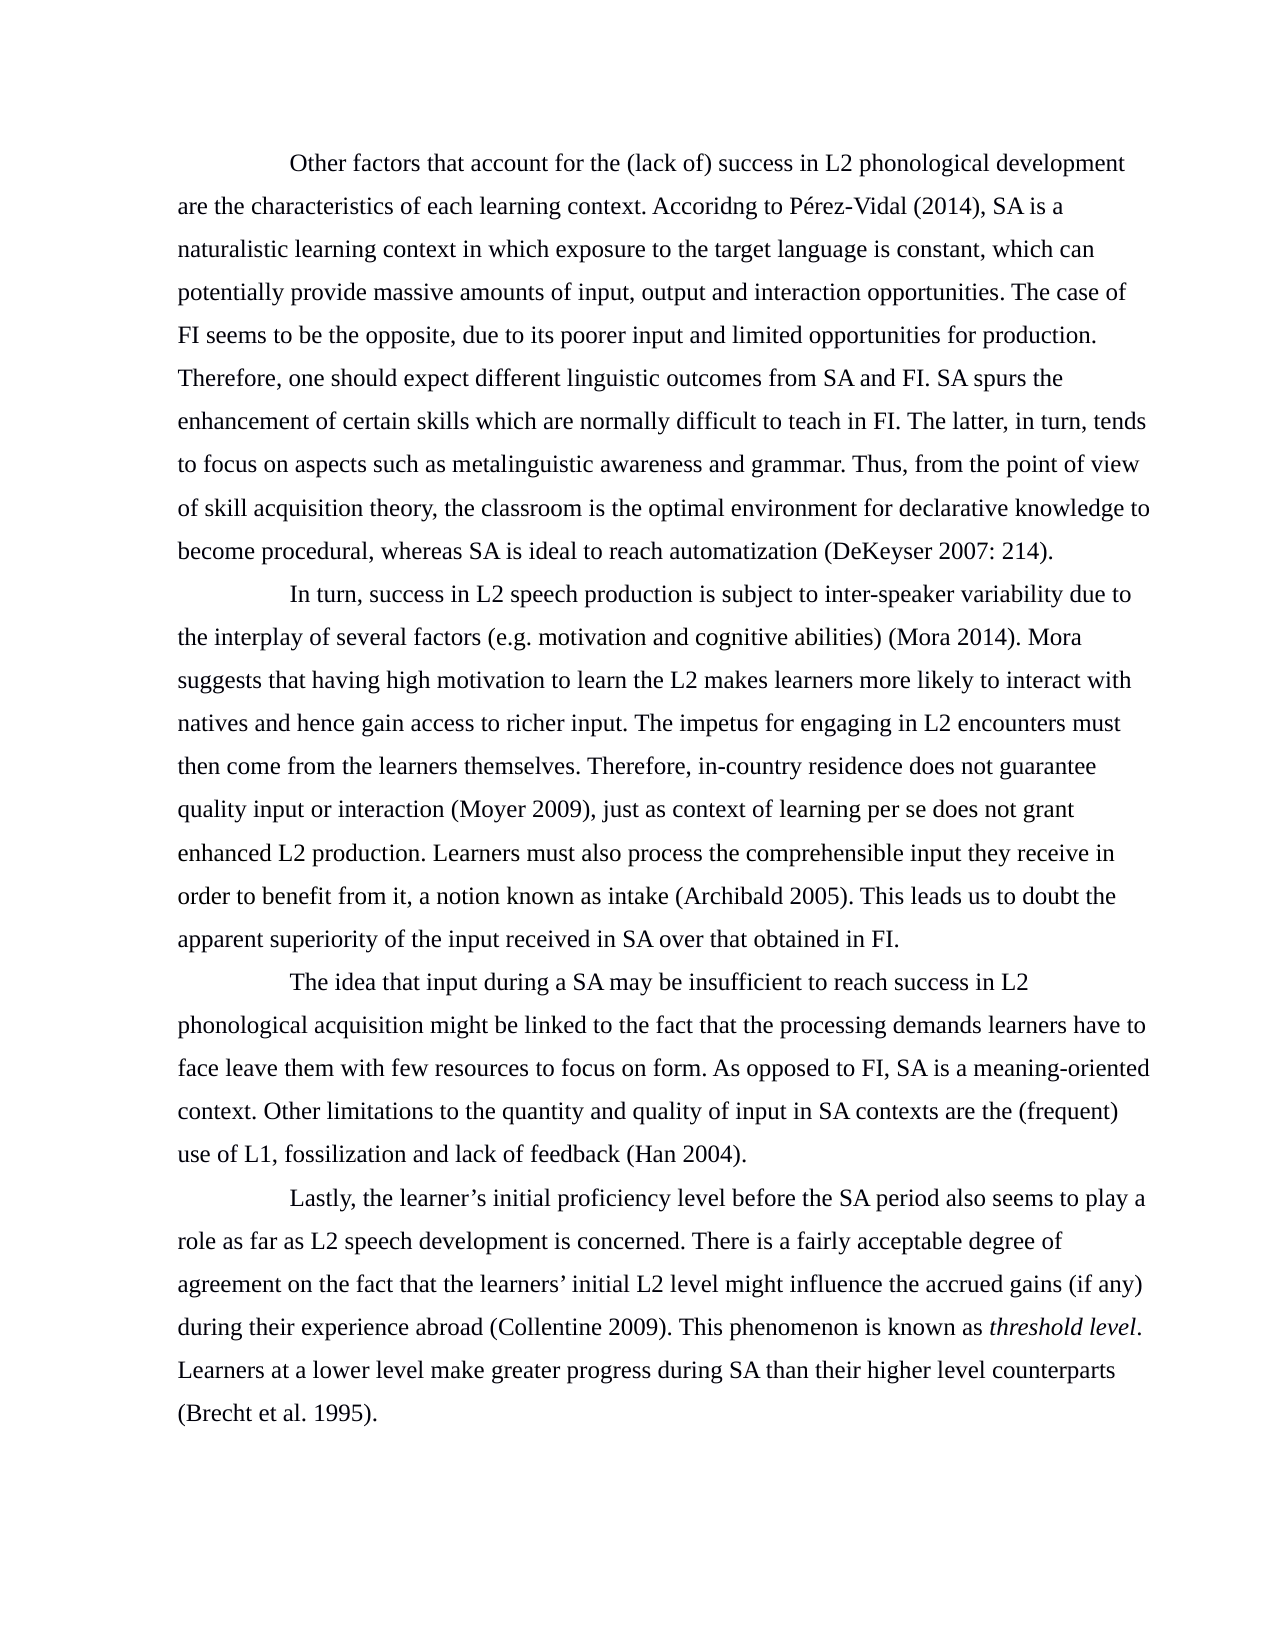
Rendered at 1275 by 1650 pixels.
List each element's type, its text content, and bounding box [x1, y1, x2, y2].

text The idea that input during a SA may be insufficient to reach success in L2 phonological acquisition might be linked to the fact that the processing demands learners have to face leave them with few resources to focus on form. As opposed to FI, SA is a meaning-oriented context. Other limitations to the quantity and quality of input in SA contexts are the (frequent) use of L1, fossilization and lack of feedback (Han 2004). [177, 967, 1152, 1168]
text Lastly, the learner’s initial proficiency level before the SA period also seems to play a role as far as L2 speech development is concerned. There is a fairly acceptable degree of agreement on the fact that the learners’ initial L2 level might influence the accrued gains (if any) during their experience abroad (Collentine 2009). This phenomenon is known as threshold level. Learners at a lower level make greater progress during SA than their higher level counterparts (Brecht et al. 1995). [177, 1183, 1152, 1427]
text In turn, success in L2 speech production is subject to inter-speaker variability due to the interplay of several factors (e.g. motivation and cognitive abilities) (Mora 2014). Mora suggests that having high motivation to learn the L2 makes learners more likely to interact with natives and hence gain access to richer input. The impetus for engaging in L2 encounters must then come from the learners themselves. Therefore, in-country residence does not guarantee quality input or interaction (Moyer 2009), just as context of learning per se does not grant enhanced L2 production. Learners must also process the comprehensible input they receive in order to benefit from it, a notion known as intake (Archibald 2005). This leads us to doubt the apparent superiority of the input received in SA over that obtained in FI. [177, 579, 1152, 953]
text Other factors that account for the (lack of) success in L2 phonological development are the characteristics of each learning context. Accoridng to Pérez-Vidal (2014), SA is a naturalistic learning context in which exposure to the target language is constant, which can potentially provide massive amounts of input, output and interaction opportunities. The case of FI seems to be the opposite, due to its poorer input and limited opportunities for production. Therefore, one should expect different linguistic outcomes from SA and FI. SA spurs the enhancement of certain skills which are normally difficult to teach in FI. The latter, in turn, tends to focus on aspects such as metalinguistic awareness and grammar. Thus, from the point of view of skill acquisition theory, the classroom is the optimal environment for declarative knowledge to become procedural, whereas SA is ideal to reach automatization (DeKeyser 2007: 214). [177, 148, 1152, 564]
